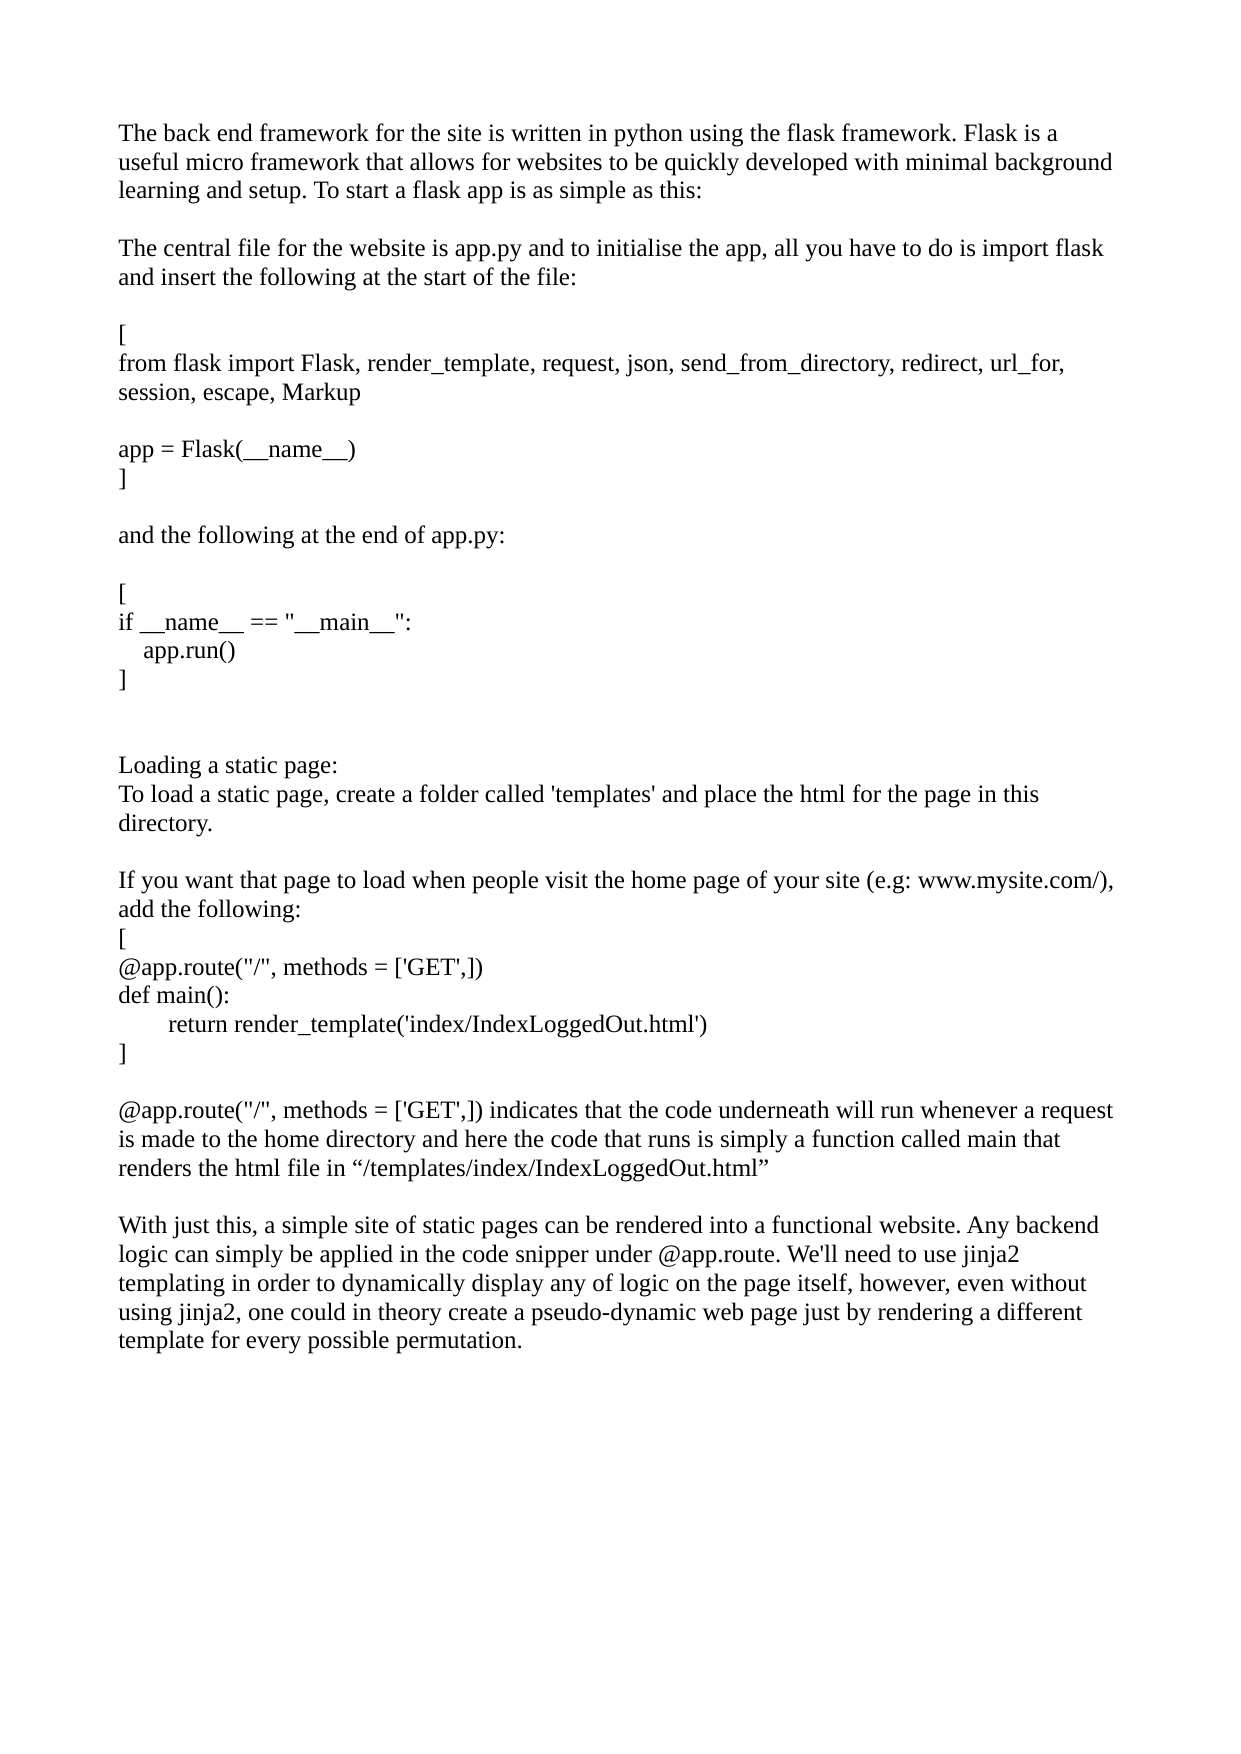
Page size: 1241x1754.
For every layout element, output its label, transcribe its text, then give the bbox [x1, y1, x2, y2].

text ] [118, 463, 1122, 492]
text app.run() [118, 636, 1122, 664]
text ] [118, 664, 1122, 693]
text Loading a static page: [118, 751, 1122, 779]
text ] [118, 1038, 1122, 1067]
text from flask import Flask, render_template, request, json, send_from_directory, redirect, url_for, session, escape, Markup [118, 348, 1122, 406]
text [ [118, 923, 1122, 952]
text @app.route("/", methods = ['GET',]) indicates that the code underneath will run whenever a request is made to the home directory and here the code that runs is simply a function called main that renders the html file in “/templates/index/IndexLoggedOut.html” [118, 1096, 1122, 1182]
text [ [118, 319, 1122, 348]
text With just this, a simple site of static pages can be rendered into a functional website. Any backend logic can simply be applied in the code snipper under @app.route. We'll need to use jinja2 templating in order to dynamically display any of logic on the page itself, however, even without using jinja2, one could in theory create a pseudo-dynamic web page just by rendering a different template for every possible permutation. [118, 1211, 1122, 1354]
text and the following at the end of app.py: [118, 521, 1122, 549]
text The back end framework for the site is written in python using the flask framework. Flask is a useful micro framework that allows for websites to be quickly developed with minimal background learning and setup. To start a flask app is as simple as this: [118, 118, 1122, 204]
text app = Flask(__name__) [118, 434, 1122, 463]
text if __name__ == "__main__": [118, 607, 1122, 636]
text return render_template('index/IndexLoggedOut.html') [118, 1009, 1122, 1038]
text If you want that page to load when people visit the home page of your site (e.g: www.mysite.com/), add the following: [118, 866, 1122, 923]
text [ [118, 578, 1122, 607]
text The central file for the website is app.py and to initialise the app, all you have to do is import flask and insert the following at the start of the file: [118, 233, 1122, 291]
text @app.route("/", methods = ['GET',]) [118, 952, 1122, 981]
text def main(): [118, 981, 1122, 1009]
text To load a static page, create a folder called 'templates' and place the html for the page in this directory. [118, 779, 1122, 837]
